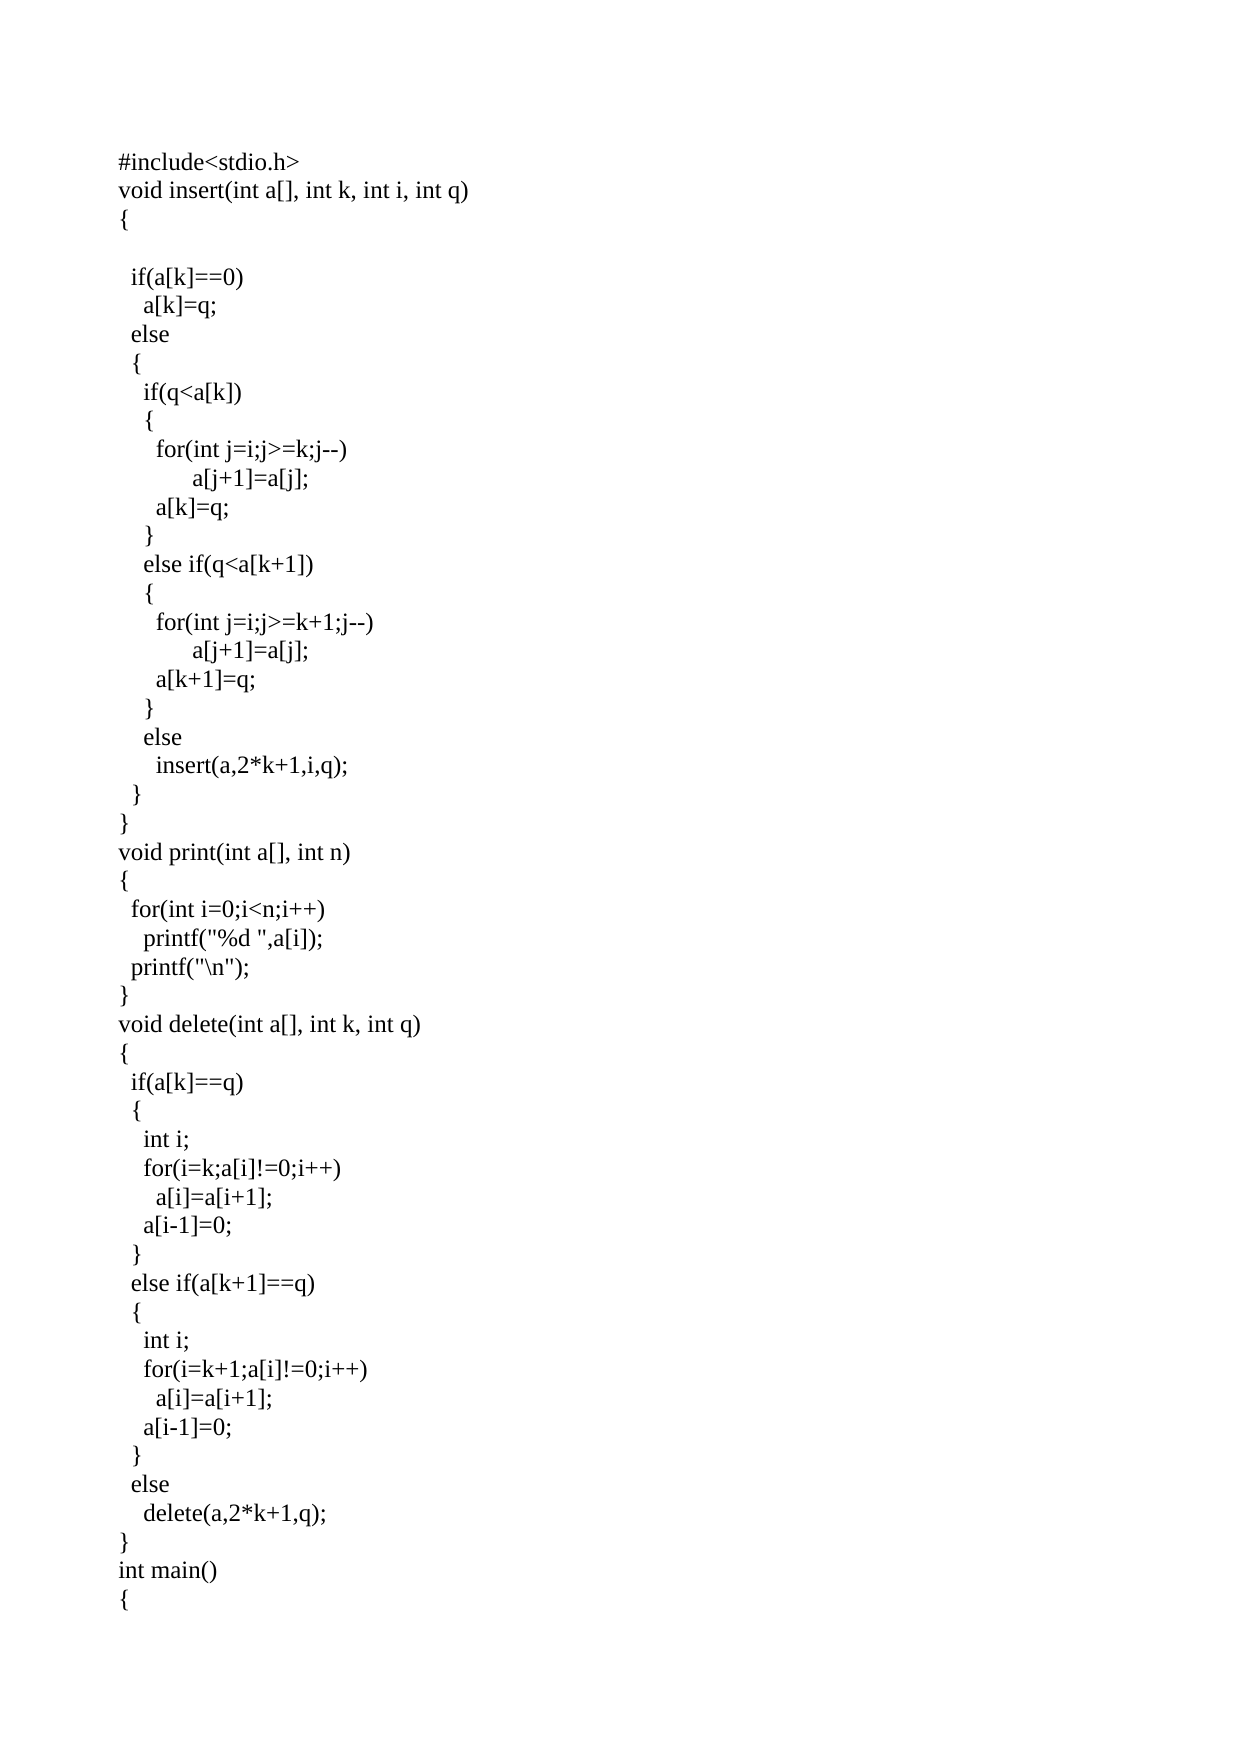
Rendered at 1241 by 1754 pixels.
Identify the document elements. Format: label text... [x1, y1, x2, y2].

text #include<stdio.h> [118, 147, 1122, 176]
text a[k+1]=q; [118, 664, 1122, 693]
text { [118, 1297, 1122, 1326]
text if(q<a[k]) [118, 377, 1122, 406]
text } [118, 808, 1122, 837]
text for(i=k;a[i]!=0;i++) [118, 1153, 1122, 1182]
text { [118, 1038, 1122, 1067]
text if(a[k]==q) [118, 1067, 1122, 1096]
text else [118, 319, 1122, 348]
text else if(a[k+1]==q) [118, 1268, 1122, 1297]
text else if(q<a[k+1]) [118, 549, 1122, 578]
text { [118, 1584, 1122, 1613]
text } [118, 1527, 1122, 1556]
text a[i-1]=0; [118, 1211, 1122, 1239]
text for(int i=0;i<n;i++) [118, 894, 1122, 923]
text { [118, 348, 1122, 377]
text { [118, 1096, 1122, 1124]
text a[k]=q; [118, 291, 1122, 319]
text a[j+1]=a[j]; [118, 636, 1122, 664]
text for(int j=i;j>=k;j--) [118, 434, 1122, 463]
text else [118, 722, 1122, 751]
text printf("\n"); [118, 952, 1122, 981]
text } [118, 779, 1122, 808]
text { [118, 406, 1122, 434]
text int i; [118, 1124, 1122, 1153]
text } [118, 521, 1122, 549]
text } [118, 1441, 1122, 1469]
text a[k]=q; [118, 492, 1122, 521]
text { [118, 578, 1122, 607]
text } [118, 1239, 1122, 1268]
text for(i=k+1;a[i]!=0;i++) [118, 1354, 1122, 1383]
text int main() [118, 1556, 1122, 1584]
text { [118, 866, 1122, 894]
text { [118, 204, 1122, 233]
text } [118, 981, 1122, 1009]
text void delete(int a[], int k, int q) [118, 1009, 1122, 1038]
text } [118, 693, 1122, 722]
text void insert(int a[], int k, int i, int q) [118, 176, 1122, 204]
text delete(a,2*k+1,q); [118, 1498, 1122, 1527]
text int i; [118, 1326, 1122, 1354]
text printf("%d ",a[i]); [118, 923, 1122, 952]
text a[i-1]=0; [118, 1412, 1122, 1441]
text void print(int a[], int n) [118, 837, 1122, 866]
text insert(a,2*k+1,i,q); [118, 751, 1122, 779]
text if(a[k]==0) [118, 262, 1122, 291]
text a[i]=a[i+1]; [118, 1182, 1122, 1211]
text a[j+1]=a[j]; [118, 463, 1122, 492]
text a[i]=a[i+1]; [118, 1383, 1122, 1412]
text else [118, 1469, 1122, 1498]
text for(int j=i;j>=k+1;j--) [118, 607, 1122, 636]
